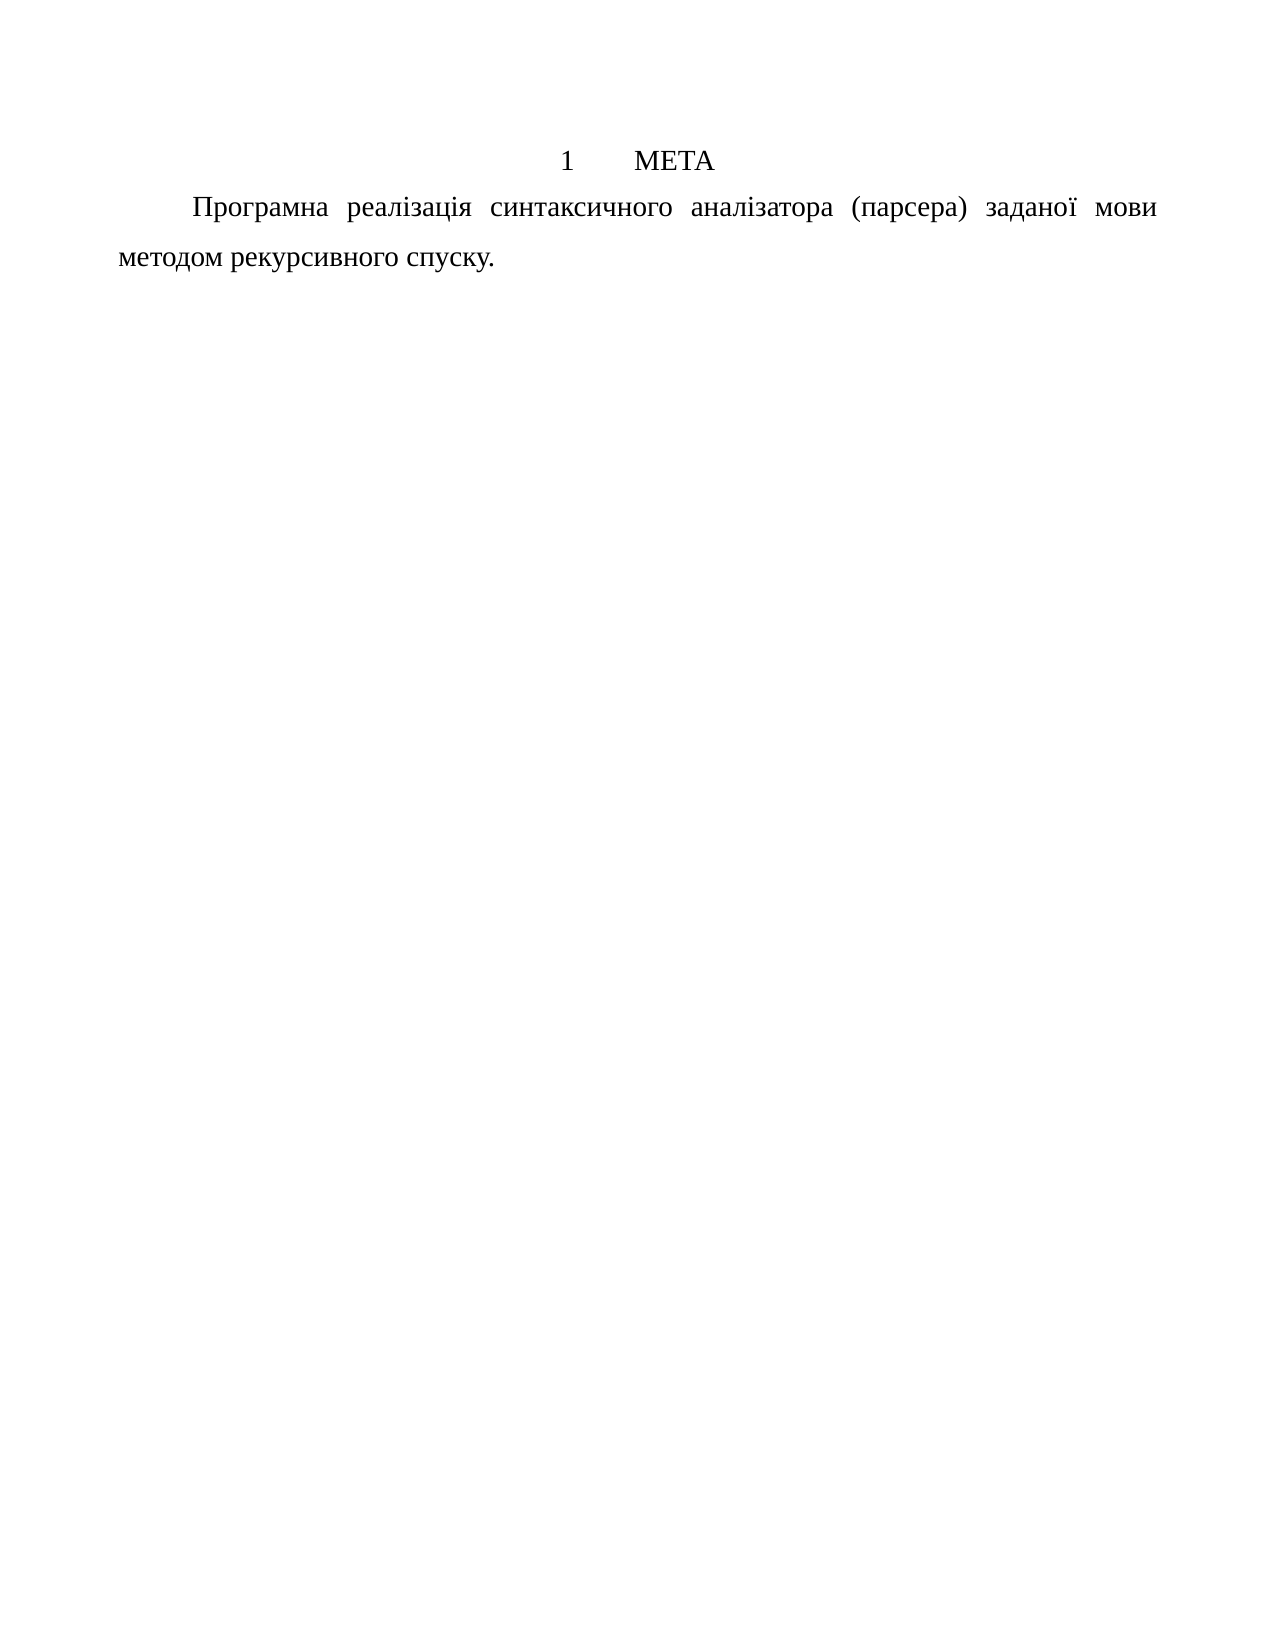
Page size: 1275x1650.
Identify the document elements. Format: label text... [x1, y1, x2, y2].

text Програмна реалiзацiя синтаксичного аналiзатора (парсера) заданої мови методом рекурсивного спуску. [118, 189, 1157, 273]
subtitle Мета [118, 143, 1157, 177]
